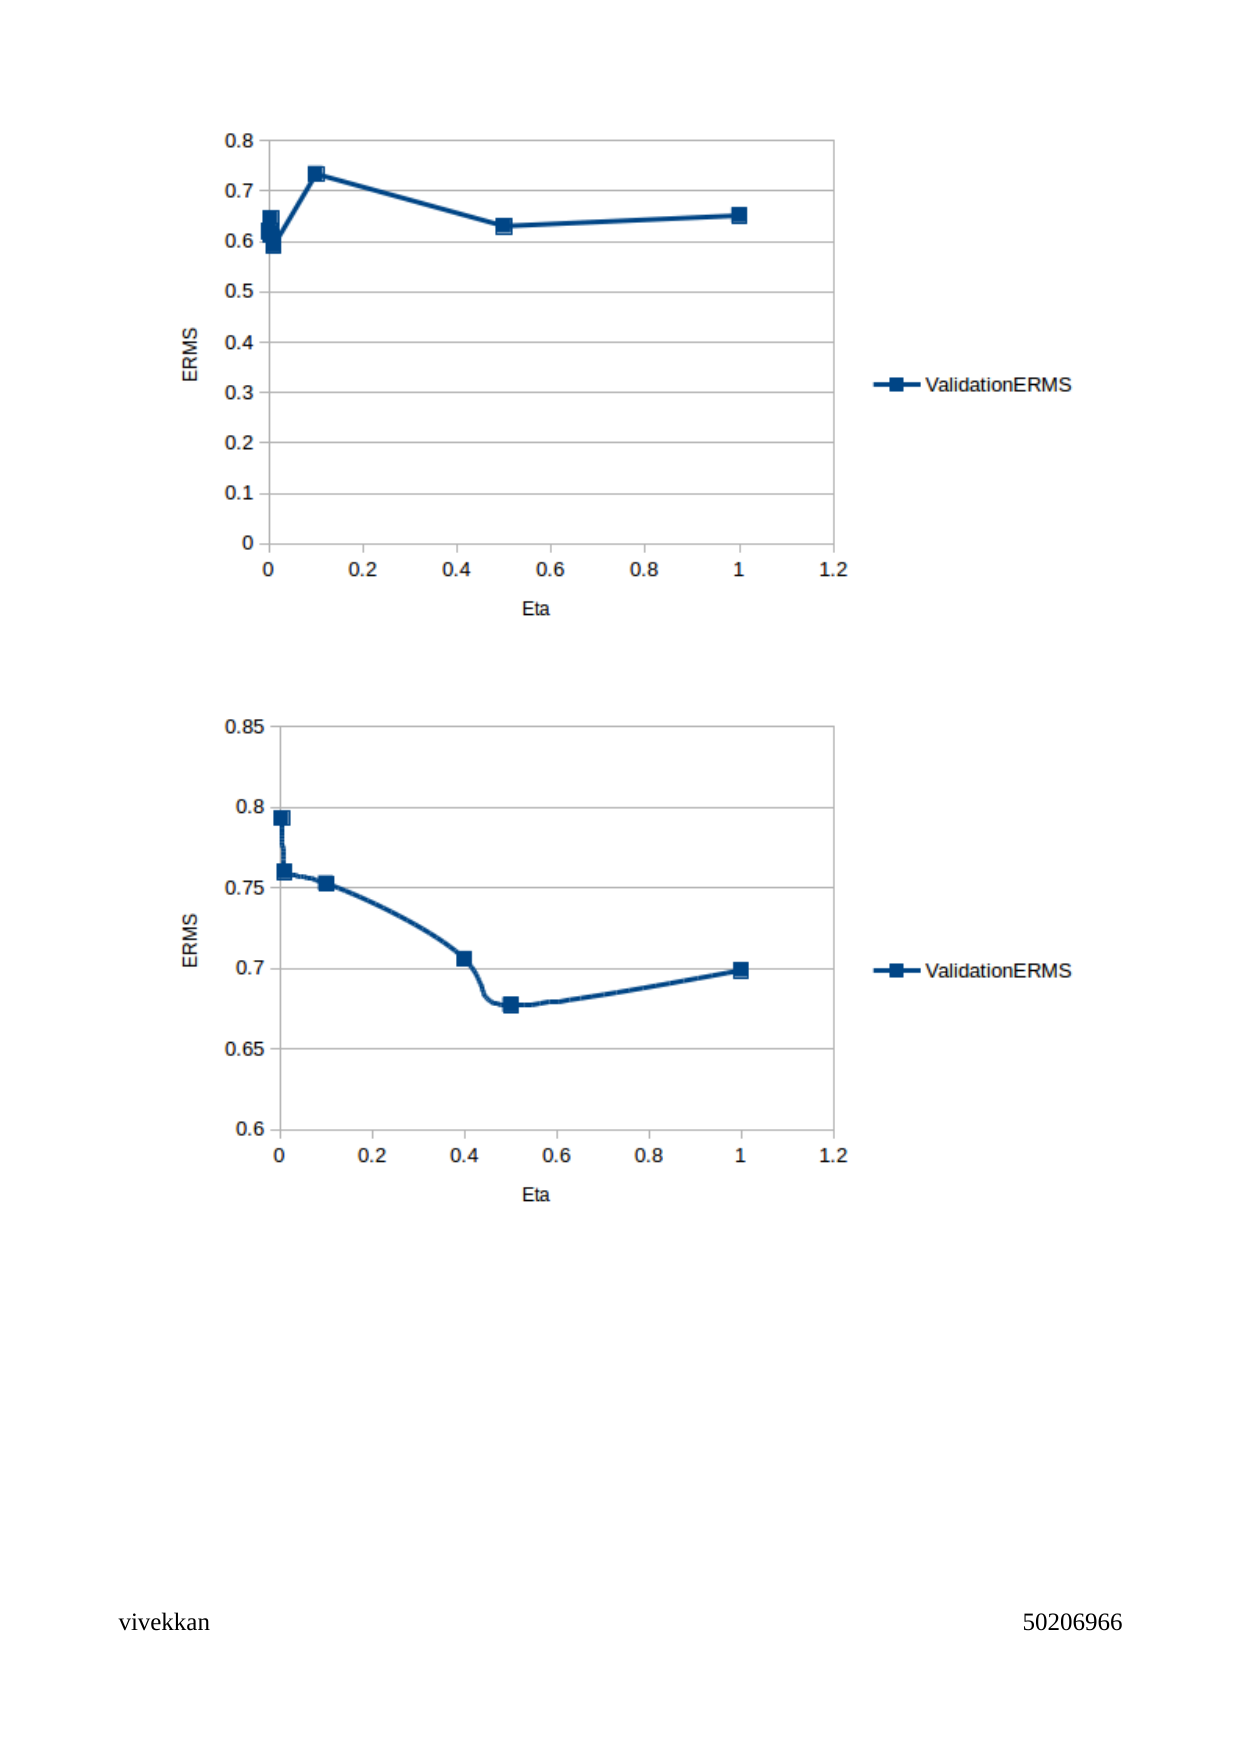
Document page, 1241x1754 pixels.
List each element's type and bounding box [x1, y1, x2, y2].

picture [147, 118, 1093, 650]
picture [147, 704, 1093, 1236]
